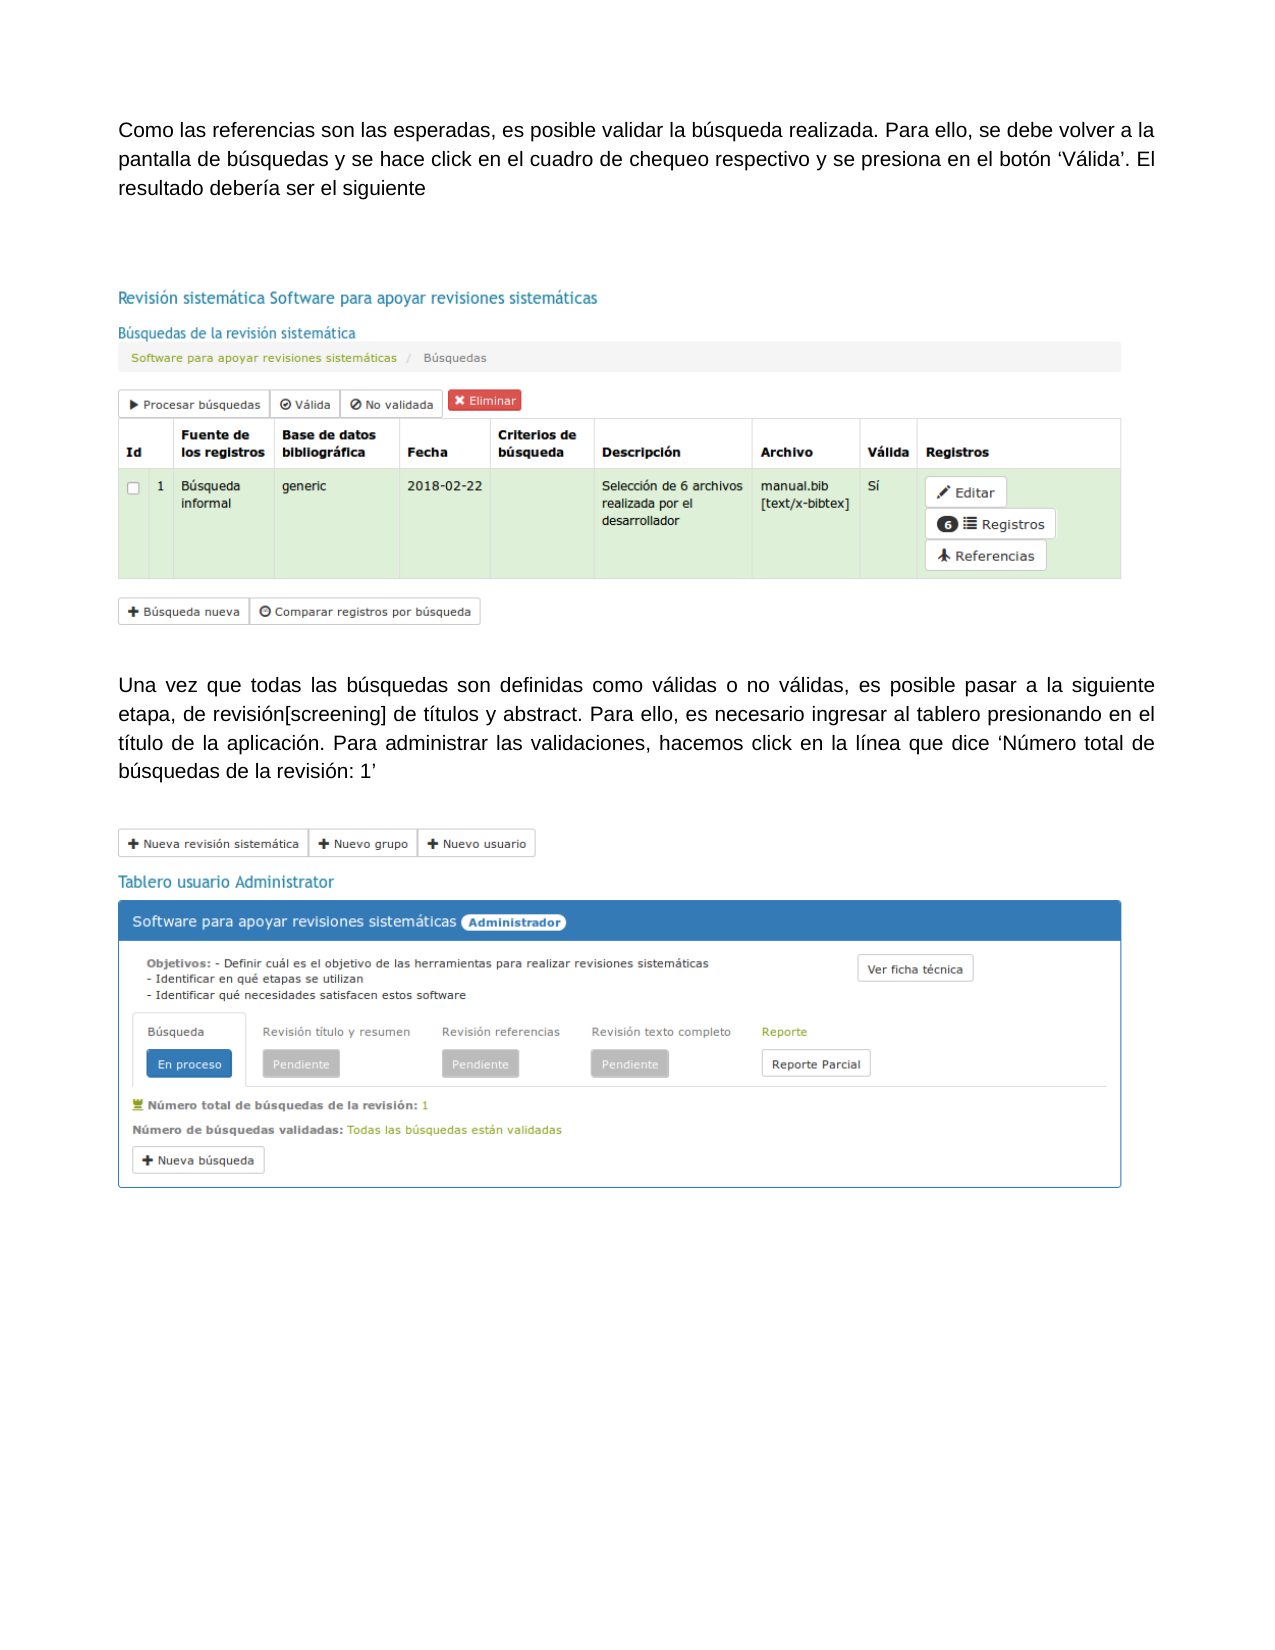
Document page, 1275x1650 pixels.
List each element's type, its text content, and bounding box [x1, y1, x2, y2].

picture [118, 262, 1157, 625]
picture [118, 802, 1157, 1188]
text Como las referencias son las esperadas, es posible validar la búsqueda realizada. Para ello, se debe volver a la pantalla de búsquedas y se hace click en el cuadro de chequeo respectivo y se presiona en el botón ‘Válida’. El resultado debería ser el siguiente [118, 118, 1157, 199]
text Una vez que todas las búsquedas son definidas como válidas o no válidas, es posible pasar a la siguiente etapa, de revisión[screening] de títulos y abstract. Para ello, es necesario ingresar al tablero presionando en el título de la aplicación. Para administrar las validaciones, hacemos click en la línea que dice ‘Número total de búsquedas de la revisión: 1’ [118, 673, 1157, 783]
